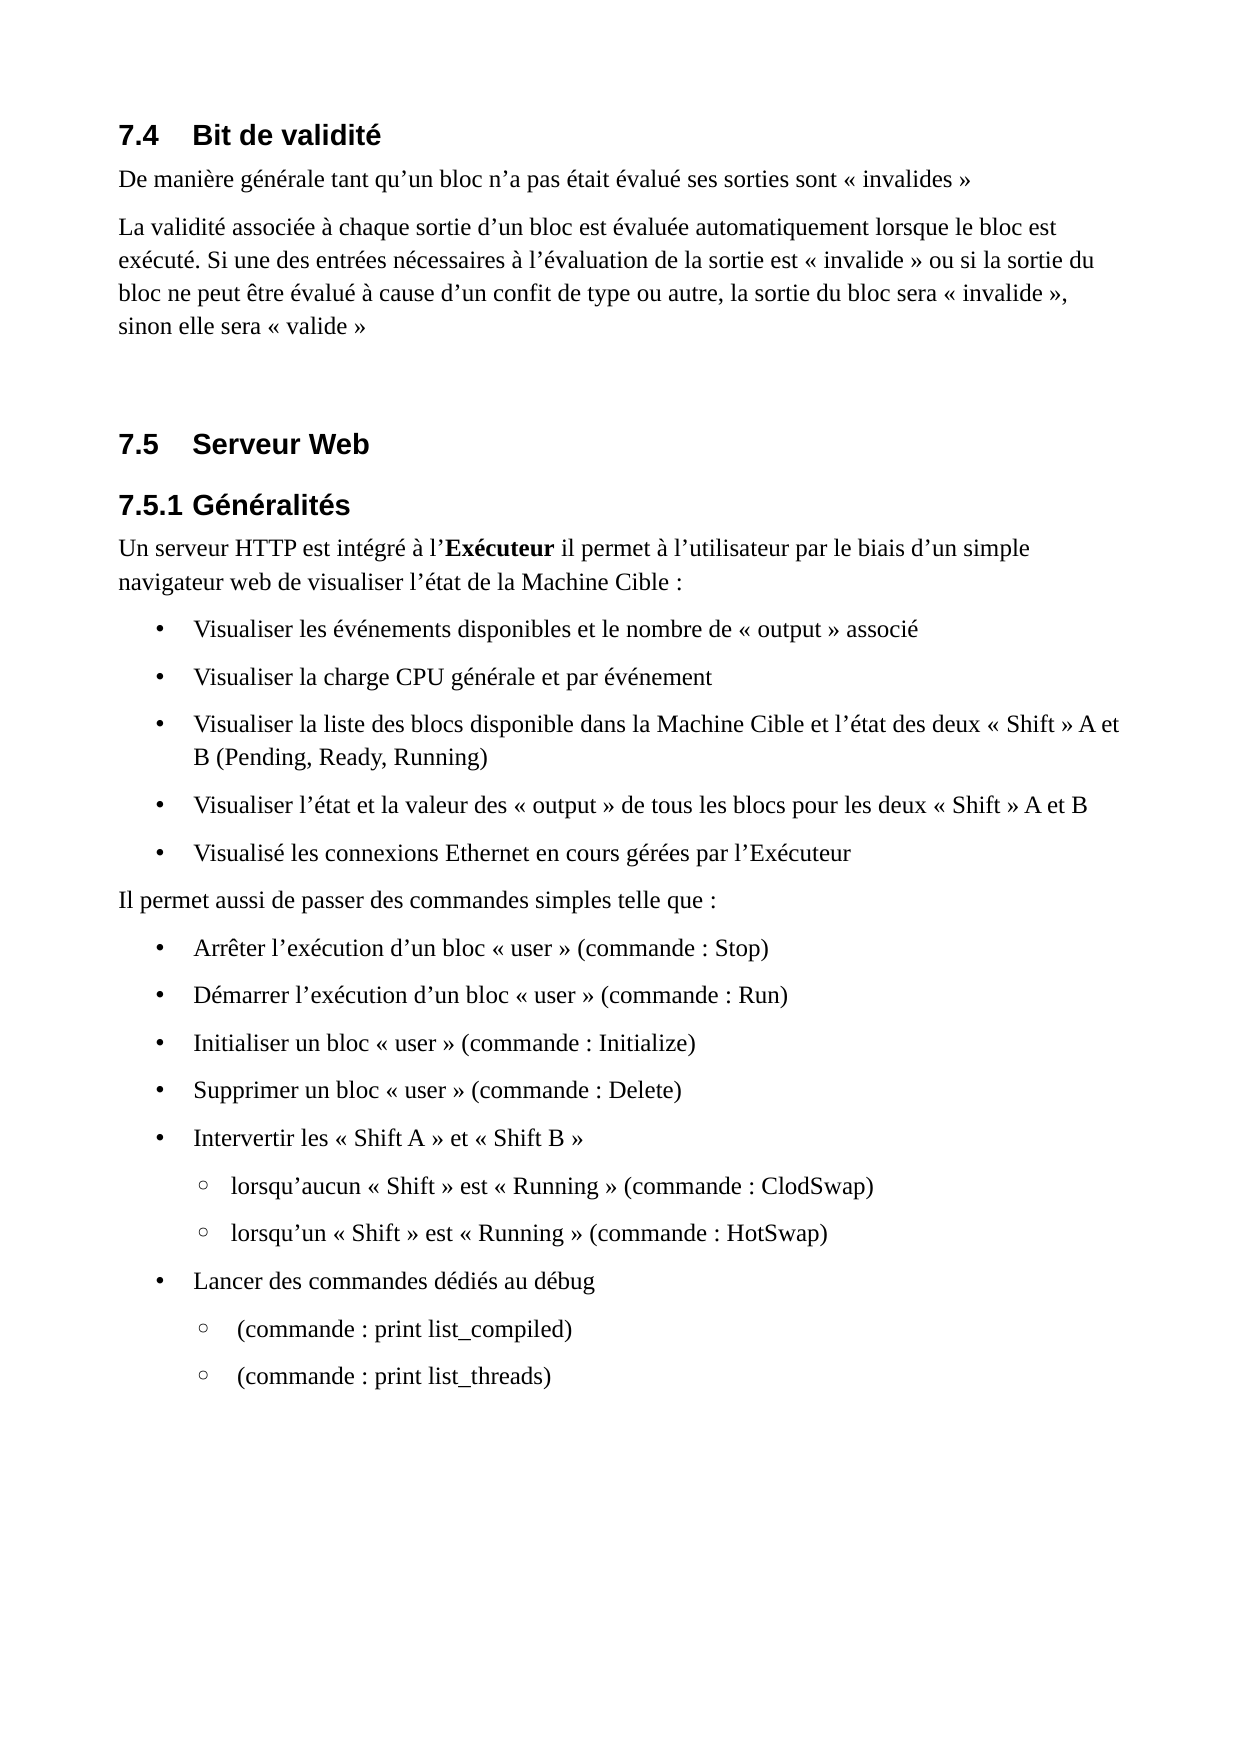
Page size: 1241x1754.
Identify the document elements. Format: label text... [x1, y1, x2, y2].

list Supprimer un bloc « user » (commande : Delete) [156, 1076, 1122, 1104]
list Visualiser la charge CPU générale et par événement [156, 662, 1122, 691]
list Lancer des commandes dédiés au débug [156, 1266, 1122, 1295]
list (commande : print list_threads) [193, 1361, 1122, 1390]
list Visualiser les événements disponibles et le nombre de « output » associé [156, 614, 1122, 643]
list lorsqu’aucun « Shift » est « Running » (commande : ClodSwap) [193, 1171, 1122, 1199]
subtitle Généralités [118, 487, 1122, 521]
text De manière générale tant qu’un bloc n’a pas était évalué ses sorties sont « invalides » [118, 164, 1122, 193]
list (commande : print list_compiled) [193, 1314, 1122, 1342]
list Visualiser la liste des blocs disponible dans la Machine Cible et l’état des deux « Shift » A et B (Pending, Ready, Running) [156, 709, 1122, 771]
list Intervertir les « Shift A » et « Shift B » [156, 1123, 1122, 1152]
text Il permet aussi de passer des commandes simples telle que : [118, 885, 1122, 914]
text La validité associée à chaque sortie d’un bloc est évaluée automatiquement lorsque le bloc est exécuté. Si une des entrées nécessaires à l’évaluation de la sortie est « invalide » ou si la sortie du bloc ne peut être évalué à cause d’un confit de type ou autre, la sortie du bloc sera « invalide », sinon elle sera « valide » [118, 212, 1122, 339]
list Arrêter l’exécution d’un bloc « user » (commande : Stop) [156, 933, 1122, 962]
list Visualisé les connexions Ethernet en cours gérées par l’Exécuteur [156, 838, 1122, 866]
list Initialiser un bloc « user » (commande : Initialize) [156, 1028, 1122, 1057]
list Visualiser l’état et la valeur des « output » de tous les blocs pour les deux « Shift » A et B [156, 790, 1122, 819]
subtitle Bit de validité [118, 118, 1122, 152]
list lorsqu’un « Shift » est « Running » (commande : HotSwap) [193, 1218, 1122, 1247]
list Démarrer l’exécution d’un bloc « user » (commande : Run) [156, 980, 1122, 1009]
text Un serveur HTTP est intégré à l’Exécuteur il permet à l’utilisateur par le biais d’un simple navigateur web de visualiser l’état de la Machine Cible : [118, 533, 1122, 595]
subtitle Serveur Web [118, 427, 1122, 460]
